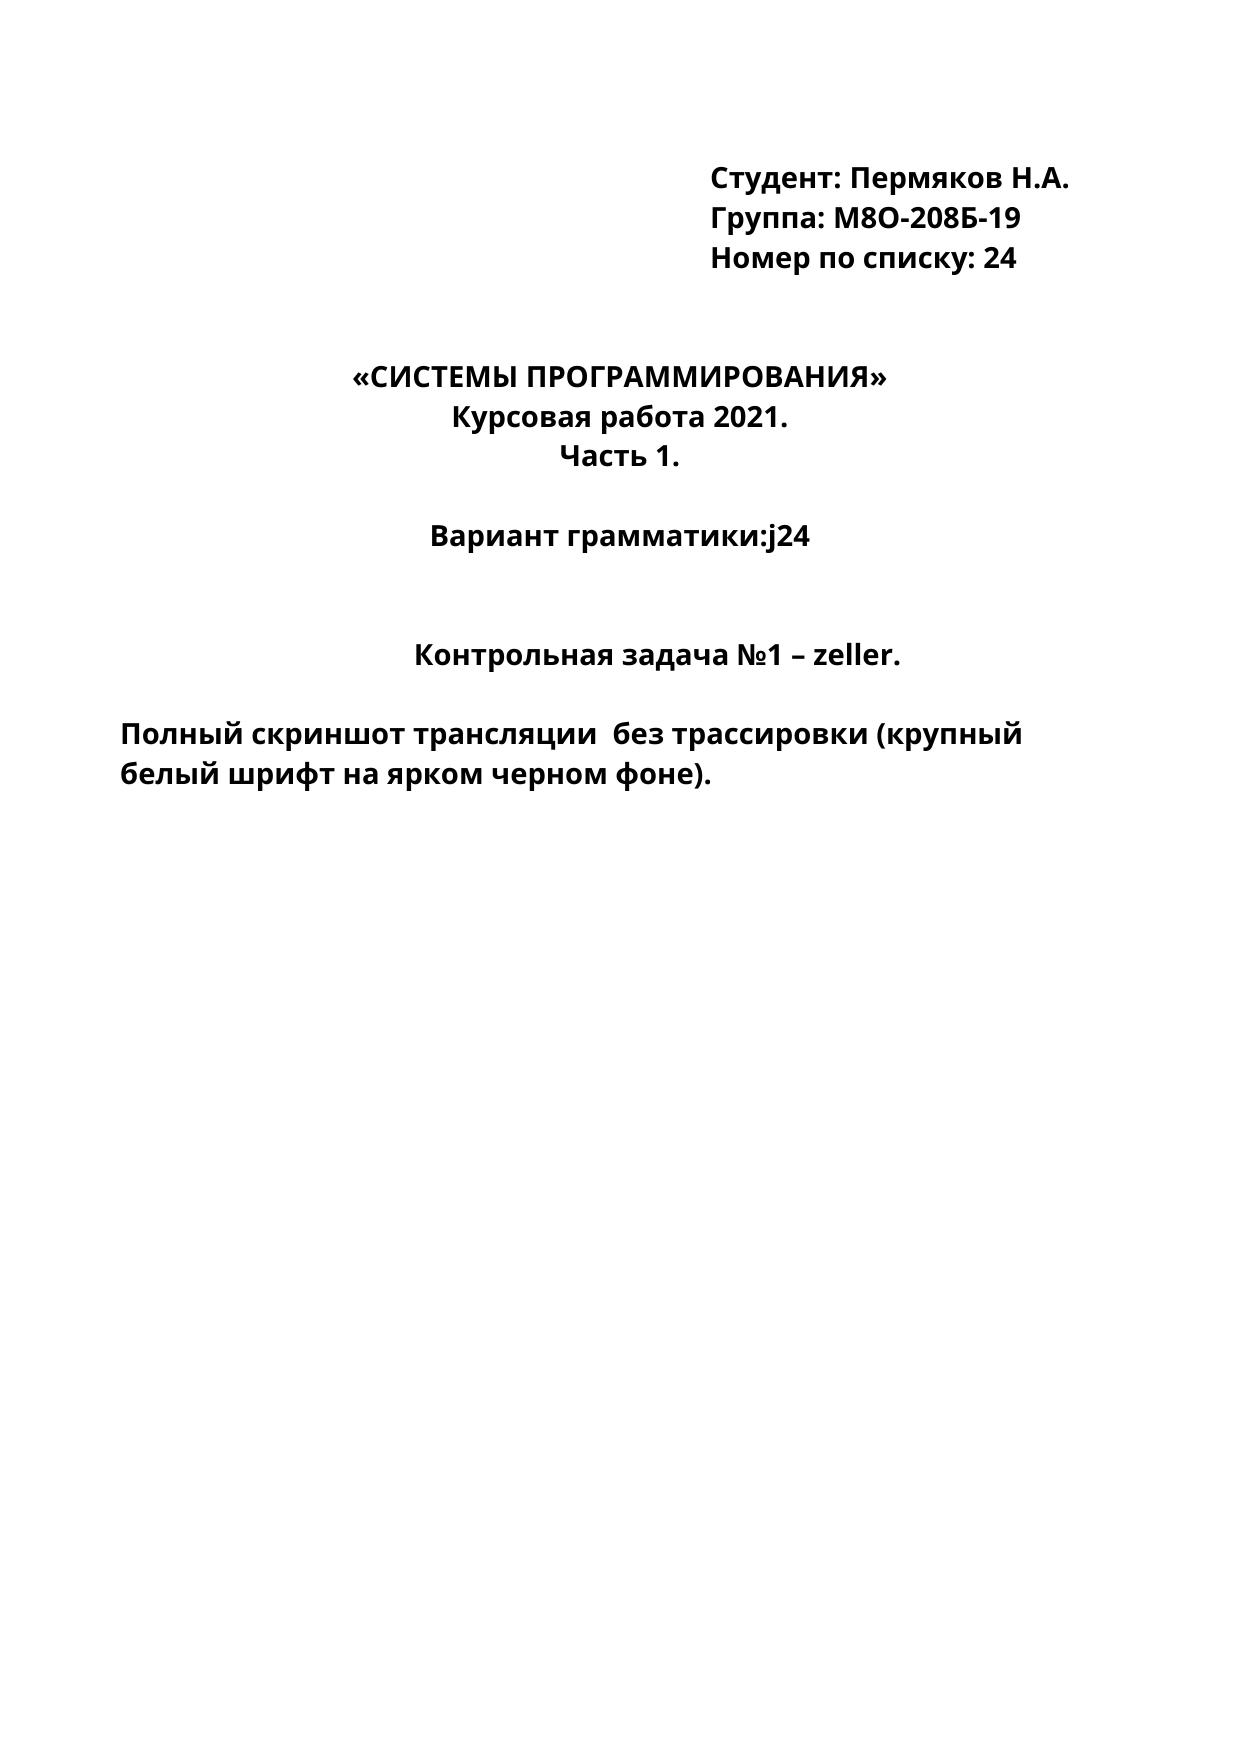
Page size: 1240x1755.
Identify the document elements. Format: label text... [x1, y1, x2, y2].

text Номер по списку: 24 [120, 237, 1119, 277]
text Группа: М8О-208Б-19 [120, 197, 1119, 237]
text Вариант грамматики:j24 [120, 515, 1119, 555]
text «СИСТЕМЫ ПРОГРАММИРОВАНИЯ» [120, 356, 1119, 396]
text Курсовая работа 2021. [120, 396, 1119, 436]
text Часть 1. [120, 436, 1119, 475]
text Студент: Пермяков Н.А. [120, 158, 1119, 197]
text Контрольная задача №1 – zeller. [120, 634, 1119, 674]
text Полный скриншот трансляции без трассировки (крупный белый шрифт на ярком черном фоне). [120, 713, 1119, 793]
